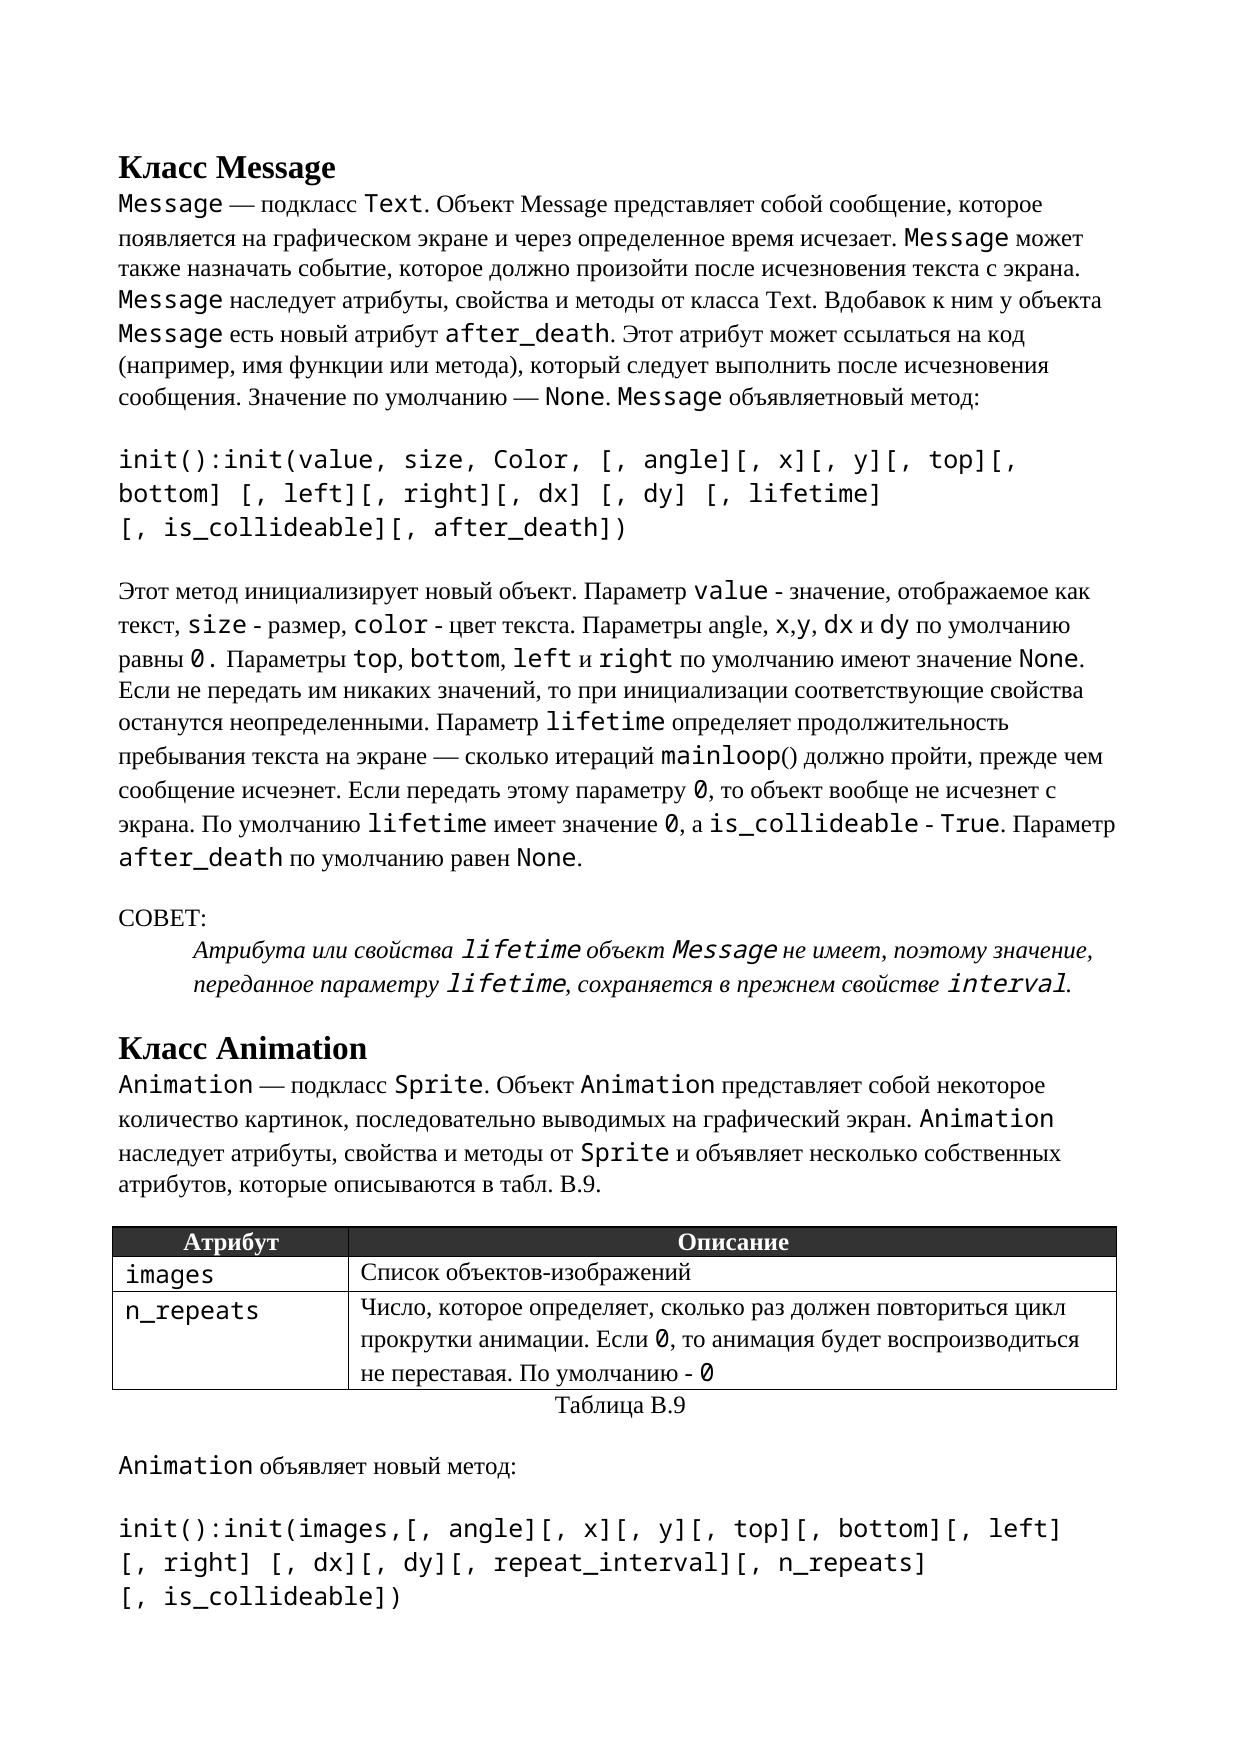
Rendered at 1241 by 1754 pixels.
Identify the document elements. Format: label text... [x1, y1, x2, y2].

text init():init(value, size, Color, [, angle][, х][, у][, top][, bottom] [, left][, right][, dx] [, dy] [, lifetime] [118, 442, 1122, 510]
text СОВЕТ: [118, 903, 1122, 931]
text Класс Animation [118, 1028, 1122, 1067]
text Message — подкласс Text. Объект Message представляет собой сообщение, которое появляется на графическом экране и через определенное время исчезает. Message может также назначать событие, которое должно произойти после исчезновения текста с экрана. Message наследует атрибуты, свойства и методы от класса Text. Вдобавок к ним у объекта Message есть новый атрибут after_death. Этот атрибут может ссылаться на код (например, имя функции или метода), который следует выполнить после исчезновения сообщения. Значение по умолчанию — None. Меssаgе объявляетновый метод: [118, 185, 1122, 413]
table_cell n_repeats [113, 1292, 348, 1389]
table_cell Список объектов-изображений [349, 1257, 1116, 1291]
table_cell images [113, 1257, 348, 1291]
table_header Атрибут [113, 1228, 348, 1256]
text [, is_collideable][, after_death]) [118, 510, 1122, 544]
text Класс Message [118, 147, 1122, 185]
text Таблица В.9 [118, 1390, 1122, 1419]
table_header Описание [349, 1228, 1116, 1256]
text Animation — подкласс Sprite. Объект Animation представляет собой некоторое количество картинок, последовательно выводимых на графический экран. Animation наследует атрибуты, свойства и методы от Sprite и объявляет несколько собственных атрибутов, которые описываются в табл. В.9. [118, 1067, 1122, 1198]
text init():init(images,[, angle][, х][, у][, top][, bottom][, left] [118, 1511, 1122, 1544]
text Атрибута или свойства lifetime объект Message не имеет, поэтому значение, переданное параметру lifetime, сохраняется в прежнем свойстве interval. [118, 931, 1122, 999]
text Этот метод инициализирует новый объект. Параметр value - значение, отображаемое как текст, size - размер, color - цвет текста. Параметры angle, х,у, dx и dy по умолчанию равны 0. Параметры top, bottom, left и right по умолчанию имеют значение None. Если не передать им никаких значений, то при инициализации соответствующие свойства останутся неопределенными. Параметр lifetime определяет продолжительность пребывания текста на экране — сколько итераций mainloop() должно пройти, прежде чем сообщение исчеэнет. Если передать этому параметру 0, то объект вообще не исчезнет с экрана. По умолчанию lifetime имеет значение 0, а is_collideable - True. Параметр after_death по умолчанию равен None. [118, 573, 1122, 874]
text [, is_collideable]) [118, 1579, 1122, 1613]
table_cell Число, которое определяет, сколько раз должен повториться цикл прокрутки анимации. Если 0, то анимация будет воспроизводиться не переставая. По умолчанию - 0 [349, 1292, 1116, 1389]
text Аnimаtiоn объявляет новый метод: [118, 1448, 1122, 1482]
text [, right] [, dx][, dy][, repeat_interval][, n_repeats] [118, 1544, 1122, 1579]
